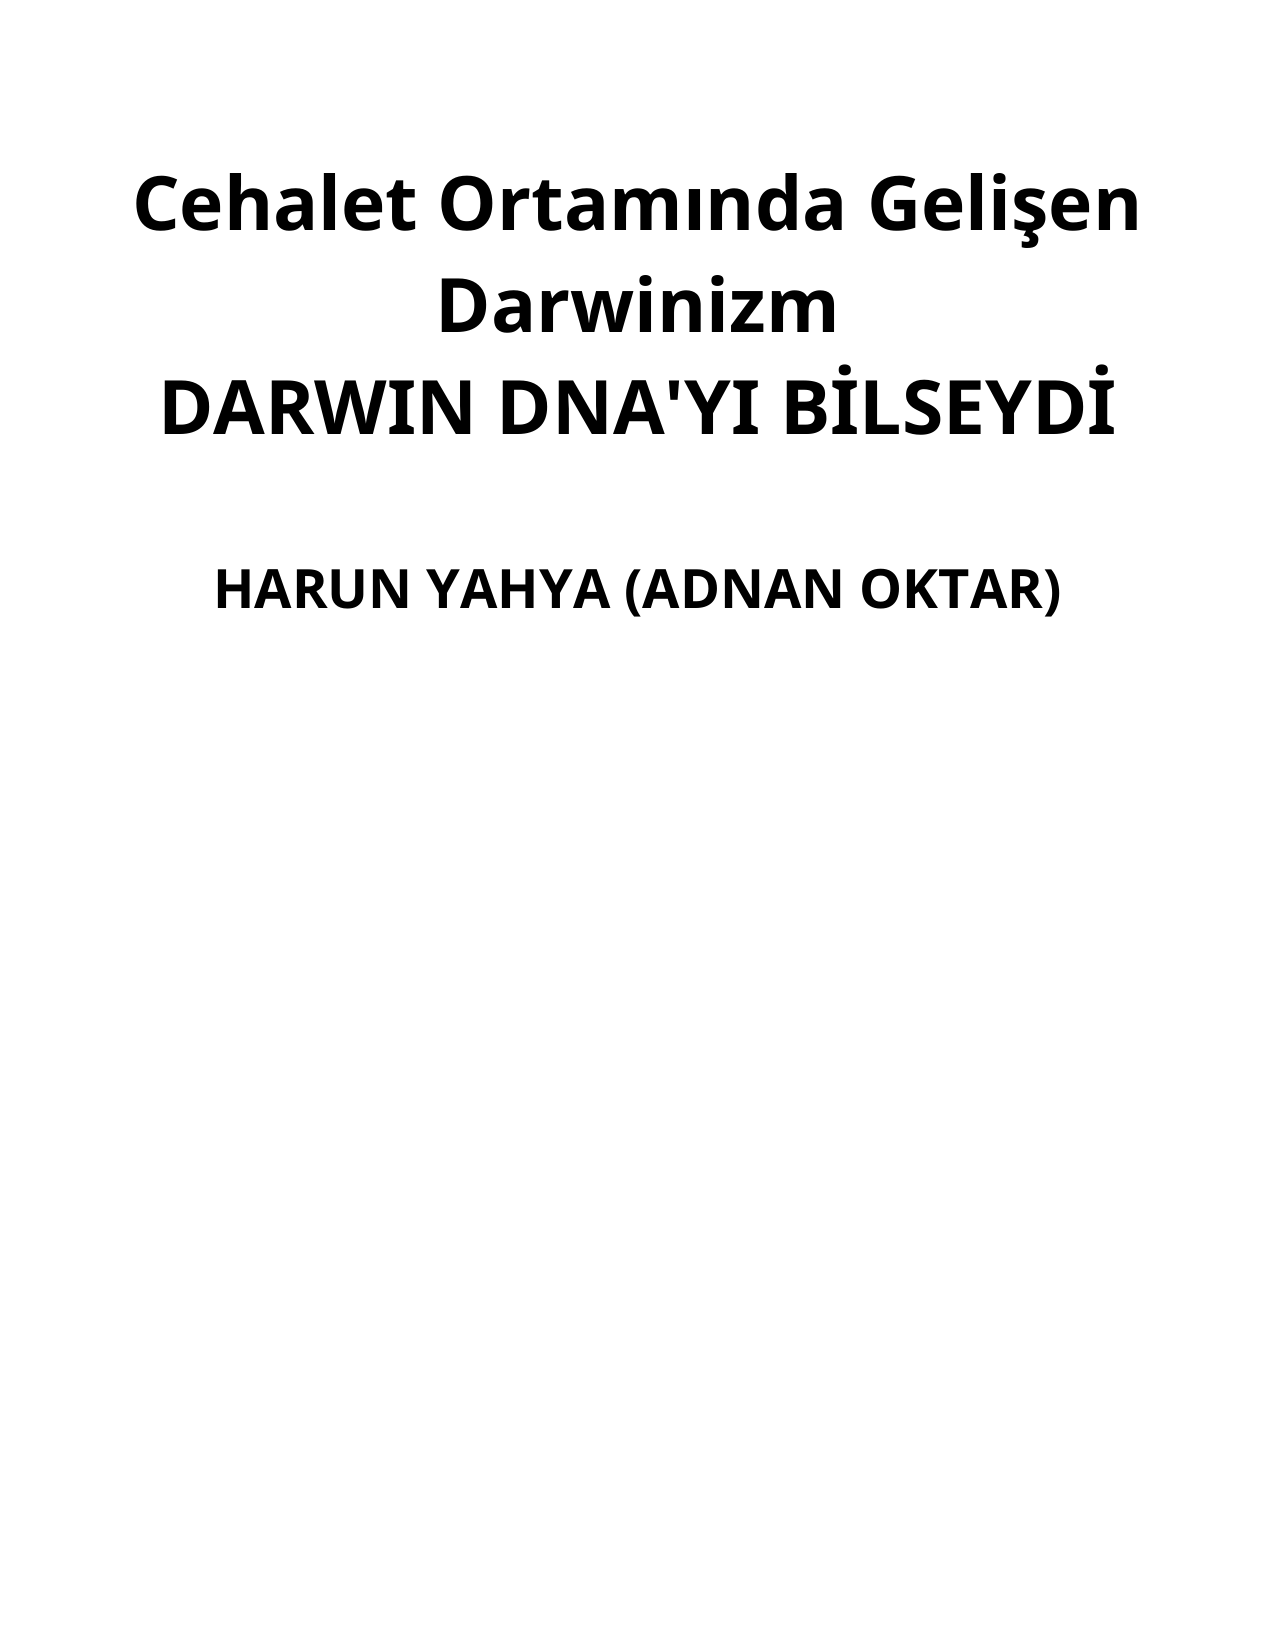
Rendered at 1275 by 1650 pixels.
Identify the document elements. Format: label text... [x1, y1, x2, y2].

text HARUN YAHYA (ADNAN OKTAR) [75, 550, 1200, 624]
subtitle DARWIN DNA'YI BİLSEYDİ [75, 354, 1200, 457]
subtitle Cehalet Ortamında Gelişen Darwinizm [75, 150, 1200, 354]
